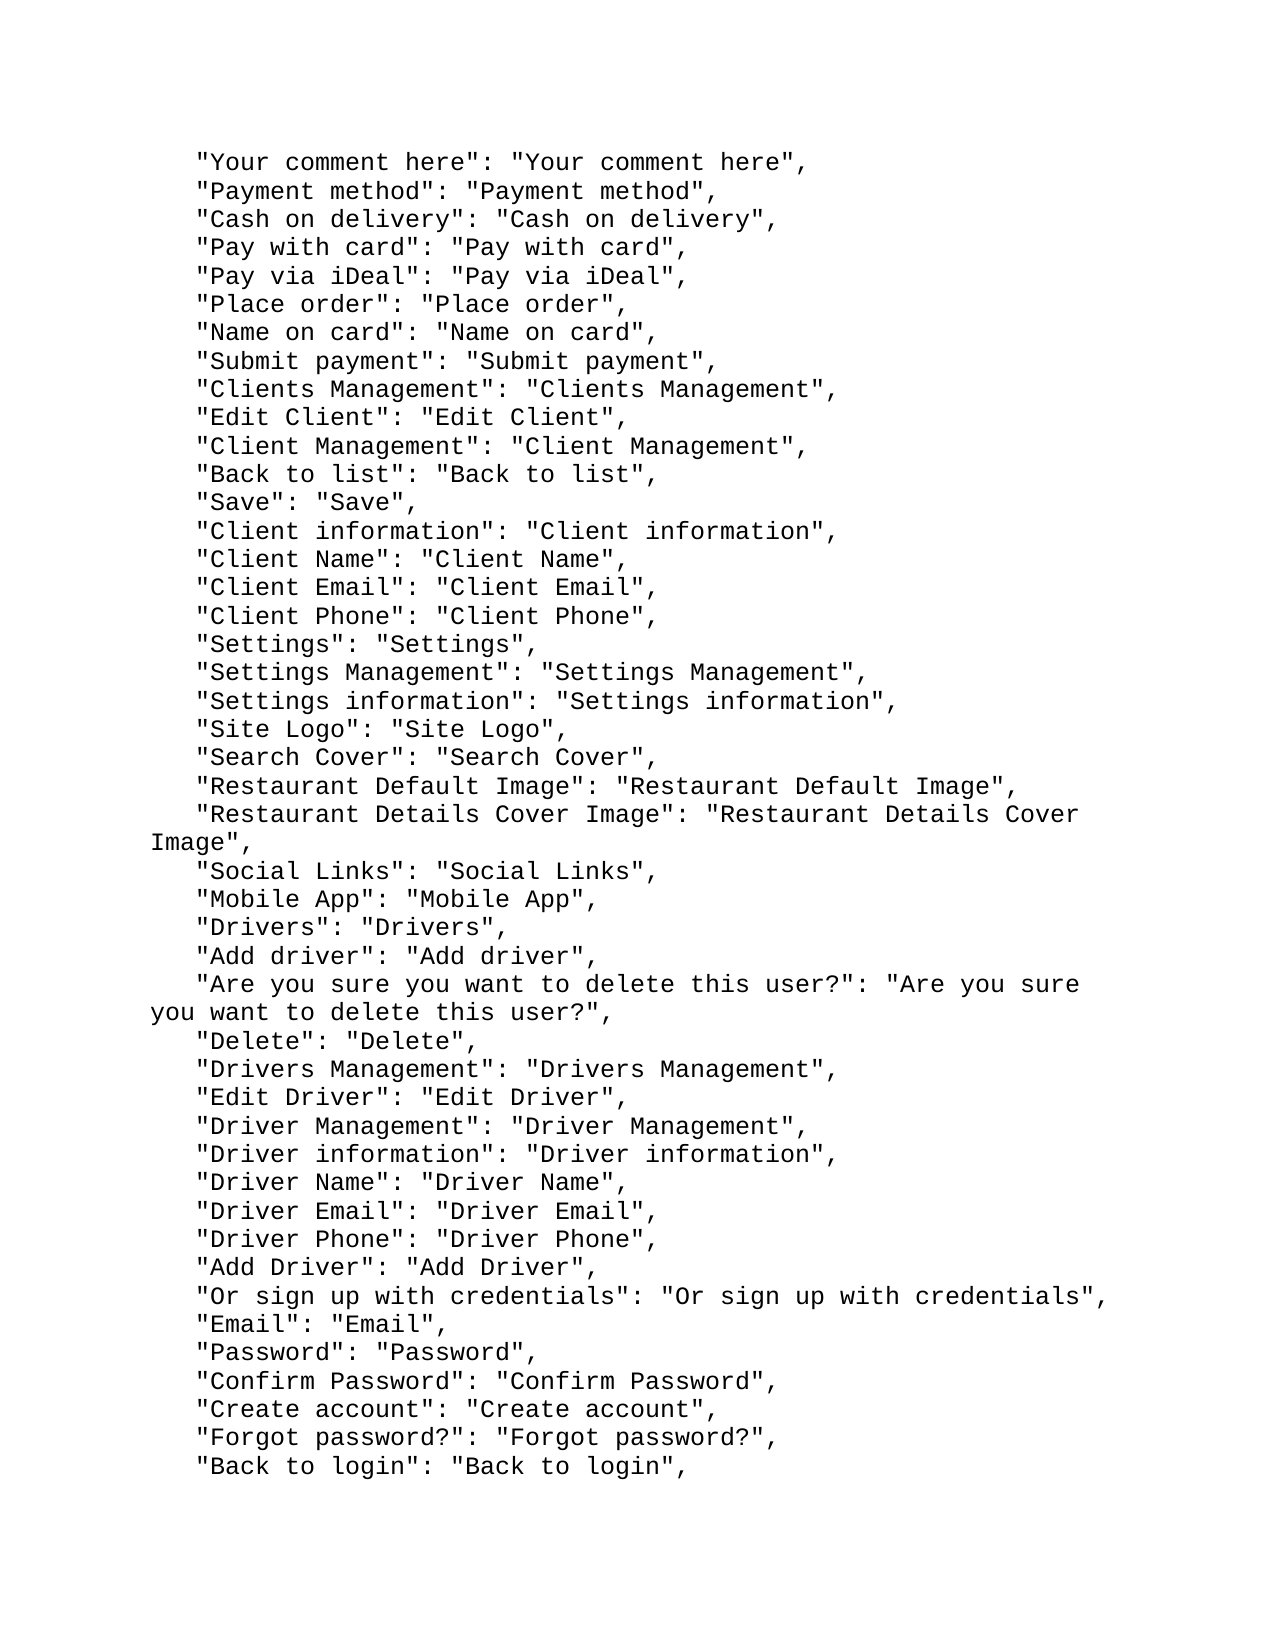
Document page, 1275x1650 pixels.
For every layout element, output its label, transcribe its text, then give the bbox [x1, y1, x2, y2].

text "Drivers Management": "Drivers Management", [150, 1057, 1125, 1085]
text "Drivers": "Drivers", [150, 915, 1125, 943]
text "Confirm Password": "Confirm Password", [150, 1368, 1125, 1397]
text "Pay via iDeal": "Pay via iDeal", [150, 263, 1125, 292]
text "Client information": "Client information", [150, 518, 1125, 547]
text "Settings": "Settings", [150, 632, 1125, 660]
text "Clients Management": "Clients Management", [150, 377, 1125, 405]
text "Edit Driver": "Edit Driver", [150, 1085, 1125, 1113]
text "Or sign up with credentials": "Or sign up with credentials", [150, 1283, 1125, 1312]
text "Driver Email": "Driver Email", [150, 1198, 1125, 1227]
text "Restaurant Details Cover Image": "Restaurant Details Cover Image", [150, 802, 1125, 858]
text "Add driver": "Add driver", [150, 943, 1125, 972]
text "Edit Client": "Edit Client", [150, 405, 1125, 433]
text "Save": "Save", [150, 490, 1125, 518]
text "Payment method": "Payment method", [150, 178, 1125, 207]
text "Password": "Password", [150, 1340, 1125, 1368]
text "Cash on delivery": "Cash on delivery", [150, 207, 1125, 235]
text "Delete": "Delete", [150, 1028, 1125, 1057]
text "Driver information": "Driver information", [150, 1142, 1125, 1170]
text "Forgot password?": "Forgot password?", [150, 1425, 1125, 1453]
text "Client Management": "Client Management", [150, 433, 1125, 462]
text "Back to login": "Back to login", [150, 1453, 1125, 1482]
text "Driver Name": "Driver Name", [150, 1170, 1125, 1198]
text "Site Logo": "Site Logo", [150, 717, 1125, 745]
text "Add Driver": "Add Driver", [150, 1255, 1125, 1283]
text "Client Email": "Client Email", [150, 575, 1125, 603]
text "Your comment here": "Your comment here", [150, 150, 1125, 178]
text "Create account": "Create account", [150, 1397, 1125, 1425]
text "Social Links": "Social Links", [150, 858, 1125, 887]
text "Back to list": "Back to list", [150, 462, 1125, 490]
text "Email": "Email", [150, 1312, 1125, 1340]
text "Search Cover": "Search Cover", [150, 745, 1125, 773]
text "Submit payment": "Submit payment", [150, 348, 1125, 377]
text "Client Name": "Client Name", [150, 547, 1125, 575]
text "Are you sure you want to delete this user?": "Are you sure you want to delete this user?", [150, 972, 1125, 1028]
text "Driver Management": "Driver Management", [150, 1113, 1125, 1142]
text "Place order": "Place order", [150, 292, 1125, 320]
text "Client Phone": "Client Phone", [150, 603, 1125, 632]
text "Settings Management": "Settings Management", [150, 660, 1125, 688]
text "Settings information": "Settings information", [150, 688, 1125, 717]
text "Pay with card": "Pay with card", [150, 235, 1125, 263]
text "Driver Phone": "Driver Phone", [150, 1227, 1125, 1255]
text "Mobile App": "Mobile App", [150, 887, 1125, 915]
text "Name on card": "Name on card", [150, 320, 1125, 348]
text "Restaurant Default Image": "Restaurant Default Image", [150, 773, 1125, 802]
